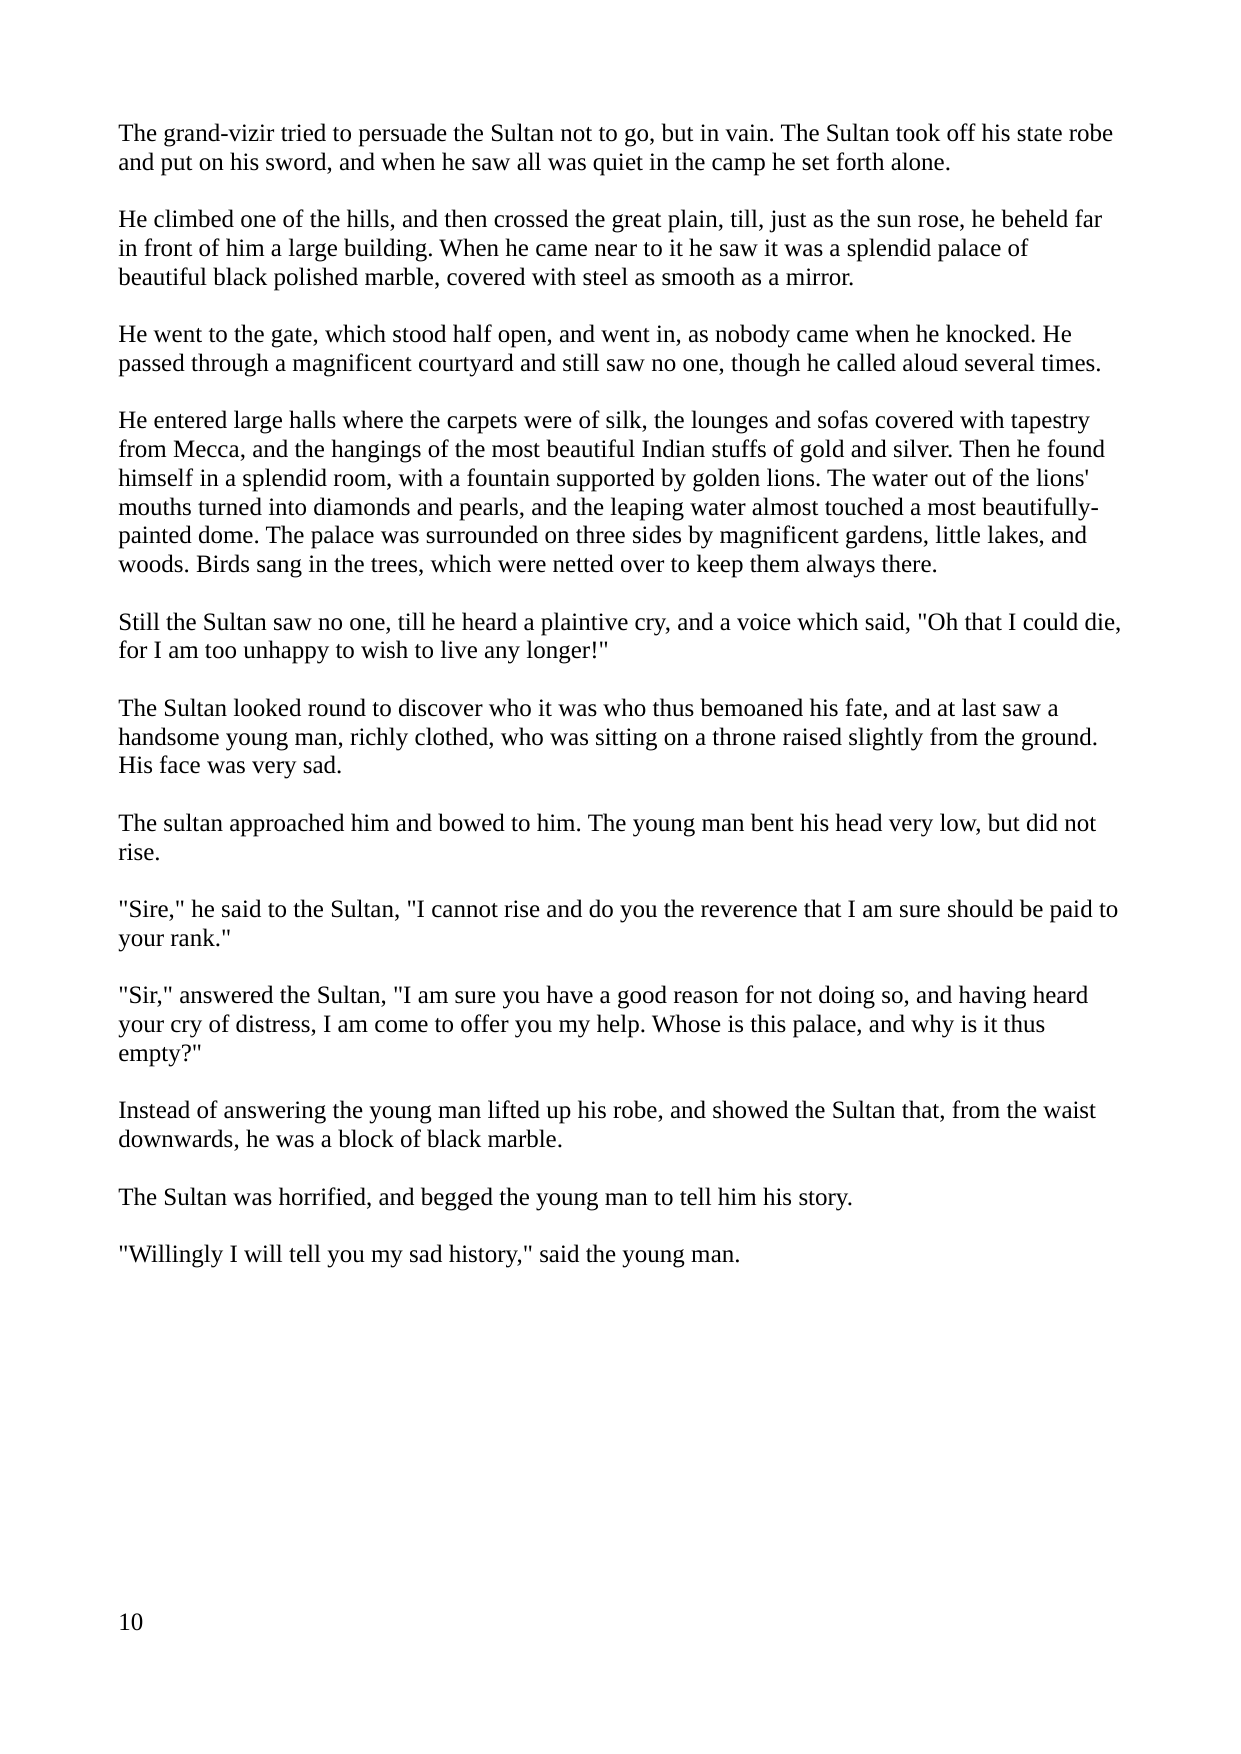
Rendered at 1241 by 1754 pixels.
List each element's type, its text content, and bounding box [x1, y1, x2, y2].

text The Sultan looked round to discover who it was who thus bemoaned his fate, and at last saw a handsome young man, richly clothed, who was sitting on a throne raised slightly from the ground. His face was very sad. [118, 693, 1122, 779]
text He entered large halls where the carpets were of silk, the lounges and sofas covered with tapestry from Mecca, and the hangings of the most beautiful Indian stuffs of gold and silver. Then he found himself in a splendid room, with a fountain supported by golden lions. The water out of the lions' mouths turned into diamonds and pearls, and the leaping water almost touched a most beautifully-painted dome. The palace was surrounded on three sides by magnificent gardens, little lakes, and woods. Birds sang in the trees, which were netted over to keep them always there. [118, 406, 1122, 578]
text "Sire," he said to the Sultan, "I cannot rise and do you the reverence that I am sure should be paid to your rank." [118, 894, 1122, 952]
text The grand-vizir tried to persuade the Sultan not to go, but in vain. The Sultan took off his state robe and put on his sword, and when he saw all was quiet in the camp he set forth alone. [118, 118, 1122, 176]
text He went to the gate, which stood half open, and went in, as nobody came when he knocked. He passed through a magnificent courtyard and still saw no one, though he called aloud several times. [118, 319, 1122, 377]
text He climbed one of the hills, and then crossed the great plain, till, just as the sun rose, he beheld far in front of him a large building. When he came near to it he saw it was a splendid palace of beautiful black polished marble, covered with steel as smooth as a mirror. [118, 204, 1122, 291]
text Instead of answering the young man lifted up his robe, and showed the Sultan that, from the waist downwards, he was a block of black marble. [118, 1096, 1122, 1153]
text "Willingly I will tell you my sad history," said the young man. [118, 1239, 1122, 1268]
text The Sultan was horrified, and begged the young man to tell him his story. [118, 1182, 1122, 1211]
text Still the Sultan saw no one, till he heard a plaintive cry, and a voice which said, "Oh that I could die, for I am too unhappy to wish to live any longer!" [118, 607, 1122, 664]
text "Sir," answered the Sultan, "I am sure you have a good reason for not doing so, and having heard your cry of distress, I am come to offer you my help. Whose is this palace, and why is it thus empty?" [118, 981, 1122, 1067]
text The sultan approached him and bowed to him. The young man bent his head very low, but did not rise. [118, 808, 1122, 866]
